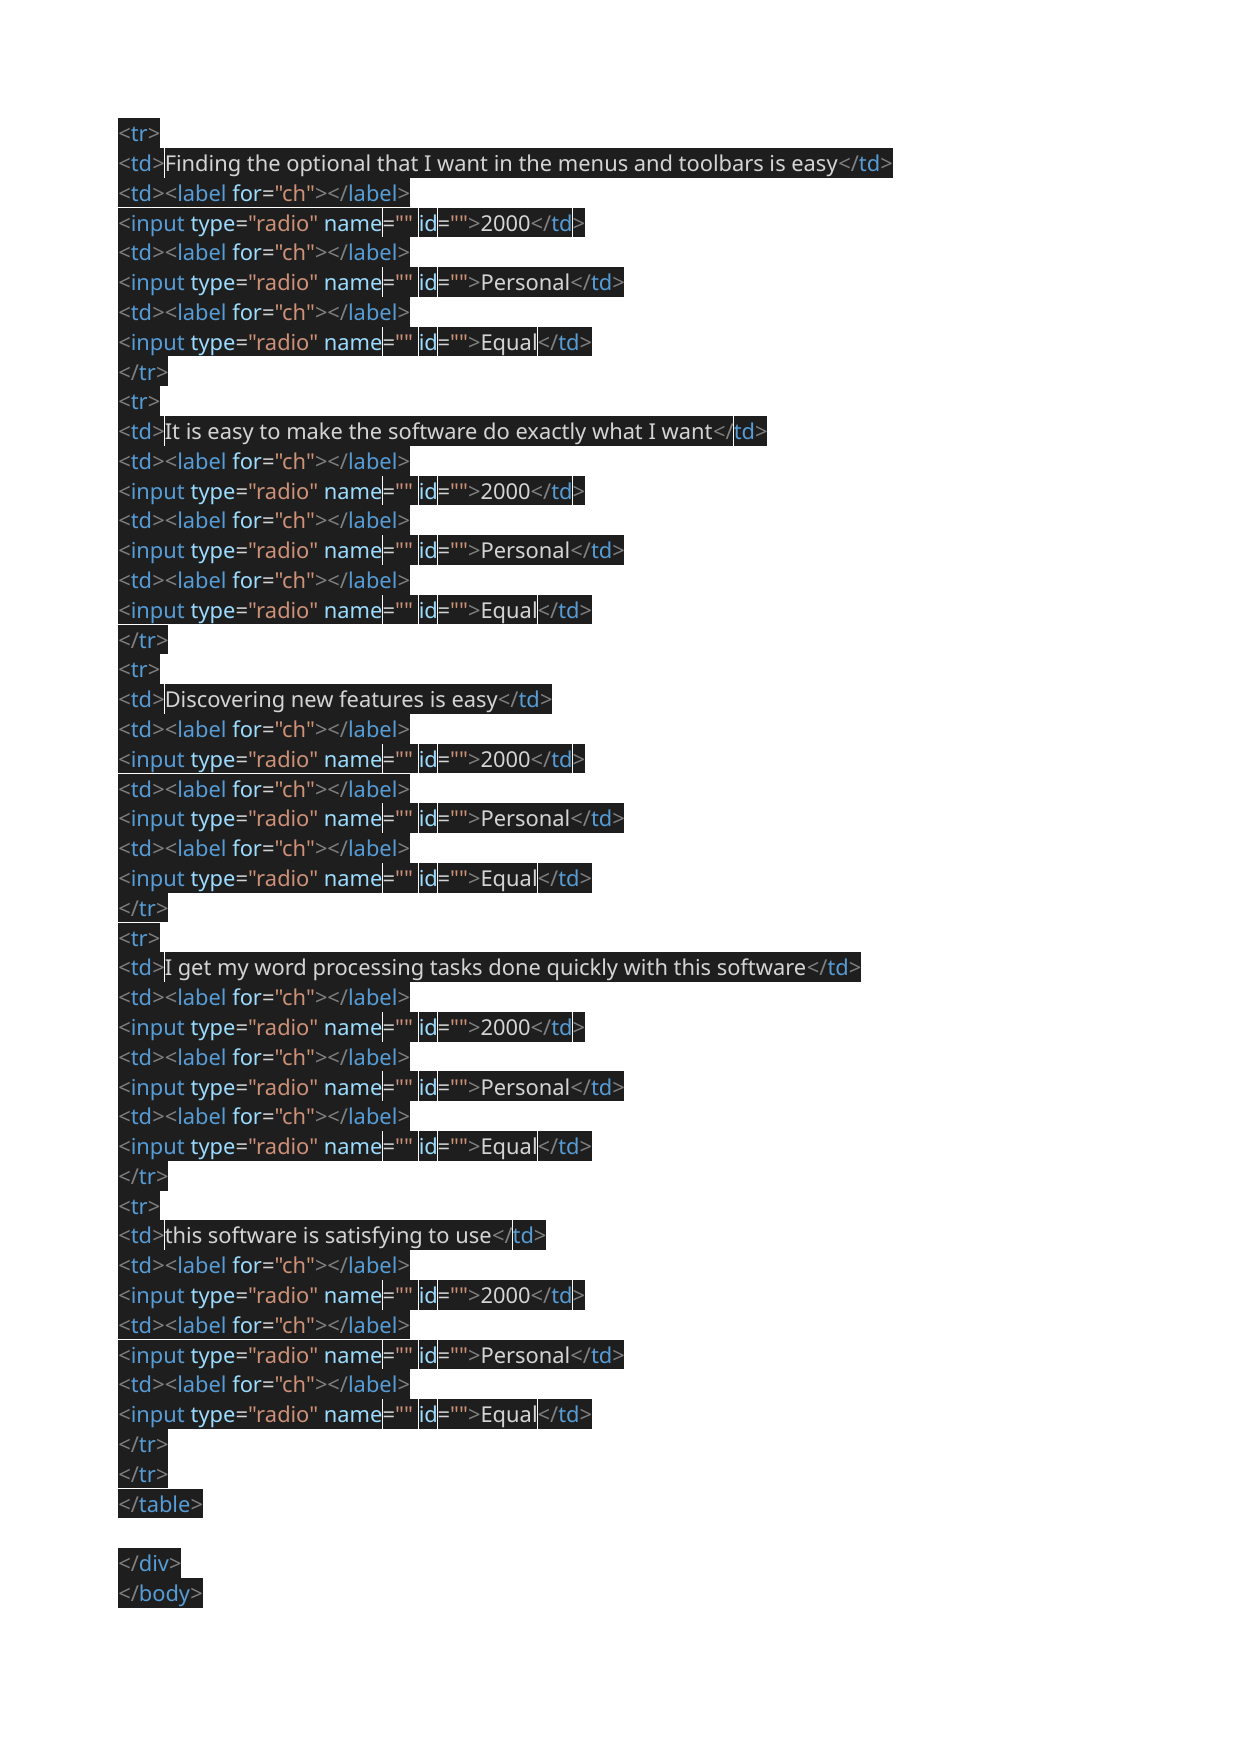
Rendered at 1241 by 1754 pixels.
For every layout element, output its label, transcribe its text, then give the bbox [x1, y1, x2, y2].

text </body> [118, 1578, 1122, 1608]
text <input type="radio" name="" id="">Equal</td> [118, 327, 1122, 356]
text <tr> [118, 118, 1122, 148]
text <td><label for="ch"></label> [118, 297, 1122, 327]
text <input type="radio" name="" id="">Equal</td> [118, 595, 1122, 624]
text <td><label for="ch"></label> [118, 773, 1122, 803]
text <tr> [118, 386, 1122, 416]
text <td><label for="ch"></label> [118, 982, 1122, 1012]
text </div> [118, 1548, 1122, 1578]
text </tr> [118, 1429, 1122, 1459]
text </tr> [118, 624, 1122, 654]
text <input type="radio" name="" id="">2000</td> [118, 207, 1122, 237]
text </tr> [118, 1161, 1122, 1191]
text <td><label for="ch"></label> [118, 178, 1122, 207]
text <td><label for="ch"></label> [118, 1042, 1122, 1071]
text </tr> [118, 893, 1122, 922]
text <td><label for="ch"></label> [118, 505, 1122, 535]
text <input type="radio" name="" id="">2000</td> [118, 1280, 1122, 1310]
text <td><label for="ch"></label> [118, 714, 1122, 744]
text <td>this software is satisfying to use</td> [118, 1220, 1122, 1250]
text <td><label for="ch"></label> [118, 1369, 1122, 1399]
text <td><label for="ch"></label> [118, 446, 1122, 476]
text <input type="radio" name="" id="">2000</td> [118, 1012, 1122, 1042]
text <td>It is easy to make the software do exactly what I want</td> [118, 416, 1122, 446]
text <input type="radio" name="" id="">Equal</td> [118, 863, 1122, 893]
text <input type="radio" name="" id="">2000</td> [118, 476, 1122, 505]
text <input type="radio" name="" id="">2000</td> [118, 744, 1122, 773]
text <input type="radio" name="" id="">Personal</td> [118, 1339, 1122, 1369]
text </table> [118, 1488, 1122, 1518]
text <tr> [118, 922, 1122, 952]
text <tr> [118, 654, 1122, 684]
text <td><label for="ch"></label> [118, 1250, 1122, 1280]
text </tr> [118, 1459, 1122, 1488]
text <input type="radio" name="" id="">Personal</td> [118, 803, 1122, 833]
text <input type="radio" name="" id="">Personal</td> [118, 1071, 1122, 1101]
text <td>Finding the optional that I want in the menus and toolbars is easy</td> [118, 148, 1122, 178]
text <input type="radio" name="" id="">Equal</td> [118, 1131, 1122, 1161]
text <tr> [118, 1191, 1122, 1220]
text </tr> [118, 356, 1122, 386]
text <td>Discovering new features is easy</td> [118, 684, 1122, 714]
text <td><label for="ch"></label> [118, 1310, 1122, 1339]
text <td><label for="ch"></label> [118, 833, 1122, 863]
text <input type="radio" name="" id="">Personal</td> [118, 535, 1122, 565]
text <input type="radio" name="" id="">Personal</td> [118, 267, 1122, 297]
text <input type="radio" name="" id="">Equal</td> [118, 1399, 1122, 1429]
text <td><label for="ch"></label> [118, 237, 1122, 267]
text <td><label for="ch"></label> [118, 565, 1122, 595]
text <td>I get my word processing tasks done quickly with this software</td> [118, 952, 1122, 982]
text <td><label for="ch"></label> [118, 1101, 1122, 1131]
